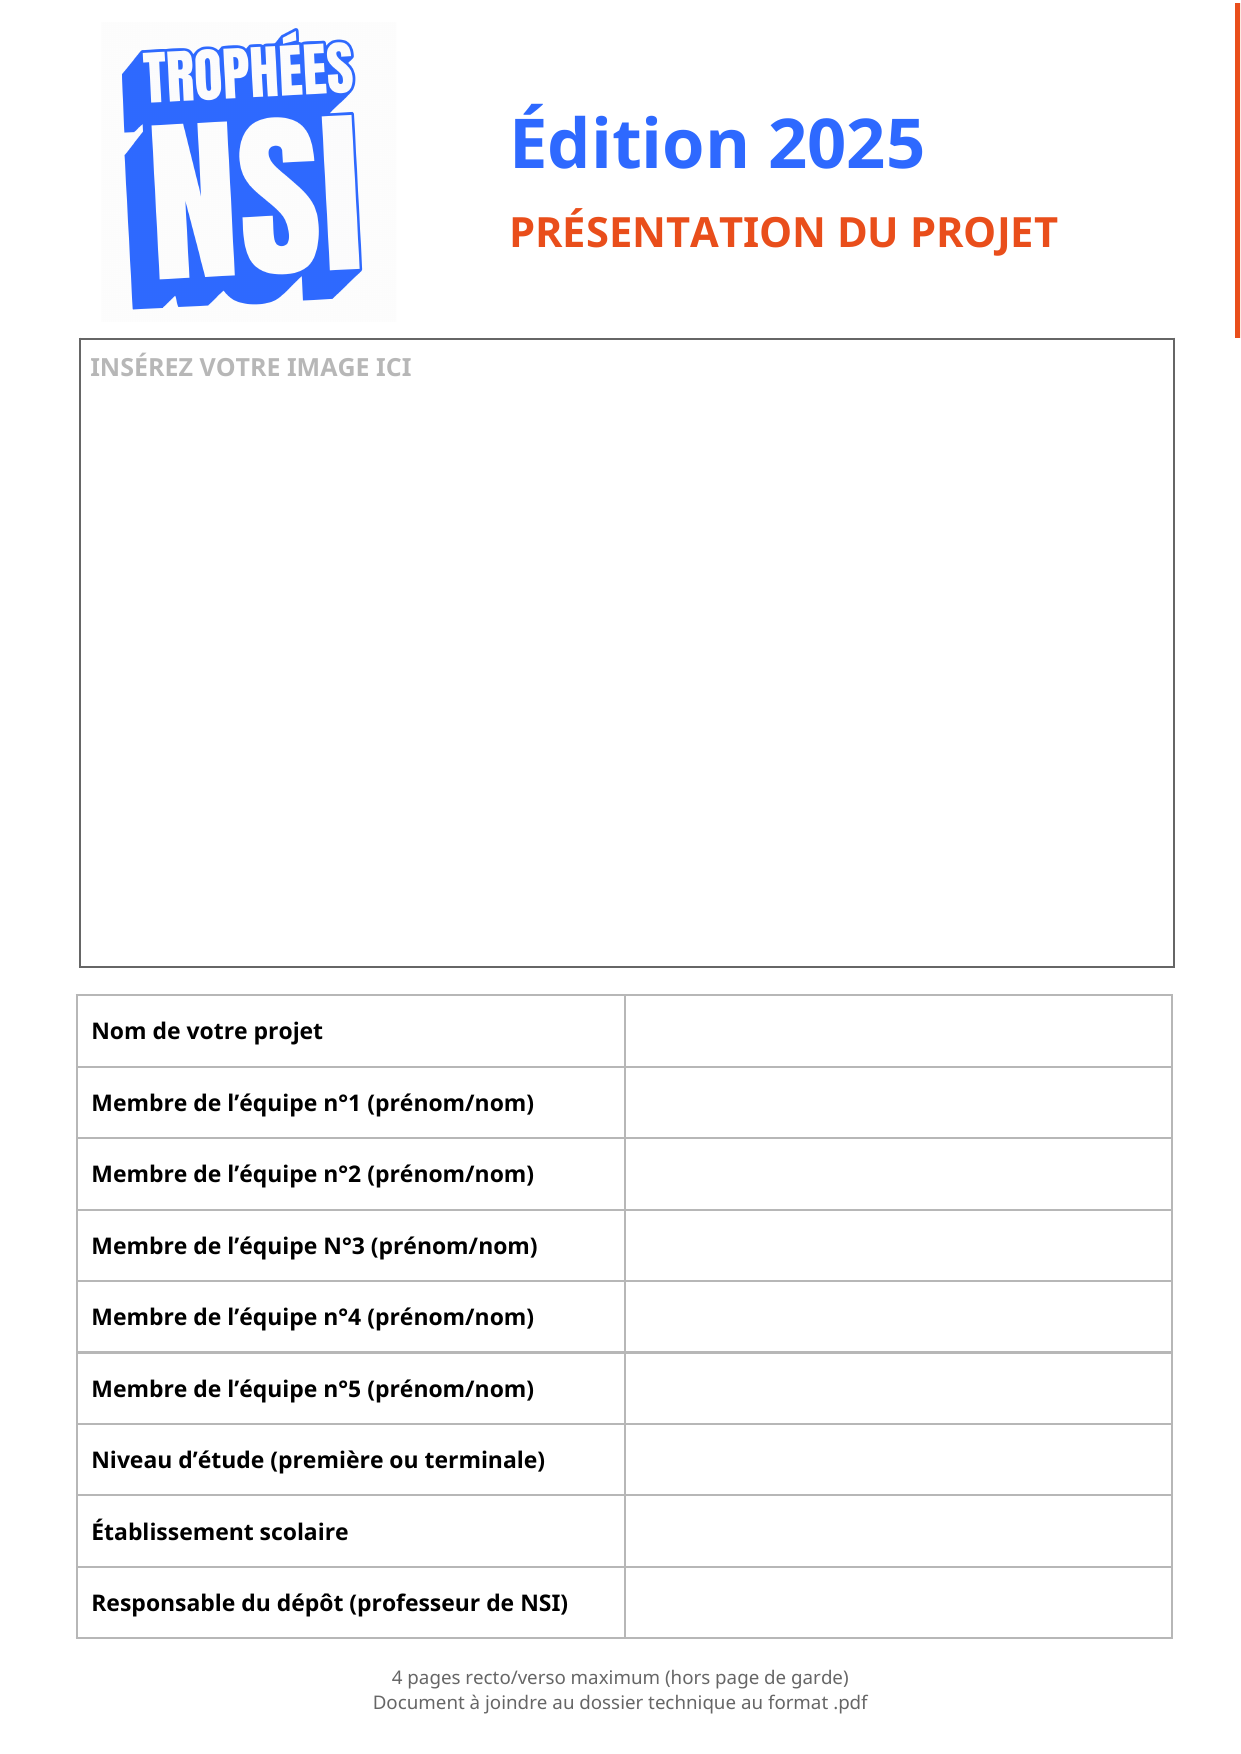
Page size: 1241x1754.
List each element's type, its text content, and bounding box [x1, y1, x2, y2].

table_header INSÉREZ VOTRE IMAGE ICI [81, 340, 1173, 966]
table_cell Niveau d’étude (première ou terminale) [78, 1425, 624, 1494]
table_header [626, 996, 1171, 1066]
table_cell Membre de l’équipe n°2 (prénom/nom) [78, 1139, 624, 1208]
table_cell [626, 1068, 1171, 1137]
table_cell Membre de l’équipe n°4 (prénom/nom) [78, 1282, 624, 1351]
table_cell [626, 1496, 1171, 1566]
table_cell [626, 1425, 1171, 1494]
table_cell [626, 1211, 1171, 1280]
table_header Nom de votre projet [78, 996, 624, 1066]
table_header [3, 8, 496, 335]
table_cell Responsable du dépôt (professeur de NSI) [78, 1568, 624, 1637]
table_cell Membre de l’équipe N°3 (prénom/nom) [78, 1211, 624, 1280]
table_cell [626, 1568, 1171, 1637]
table_cell Membre de l’équipe n°5 (prénom/nom) [78, 1354, 624, 1423]
table_cell [626, 1139, 1171, 1208]
table_cell [626, 1354, 1171, 1423]
table_cell [626, 1282, 1171, 1351]
table_header Édition 2025 PRÉSENTATION DU PROJET [498, 8, 1235, 335]
table_cell Membre de l’équipe n°1 (prénom/nom) [78, 1068, 624, 1137]
table_cell Établissement scolaire [78, 1496, 624, 1566]
picture [101, 22, 397, 322]
